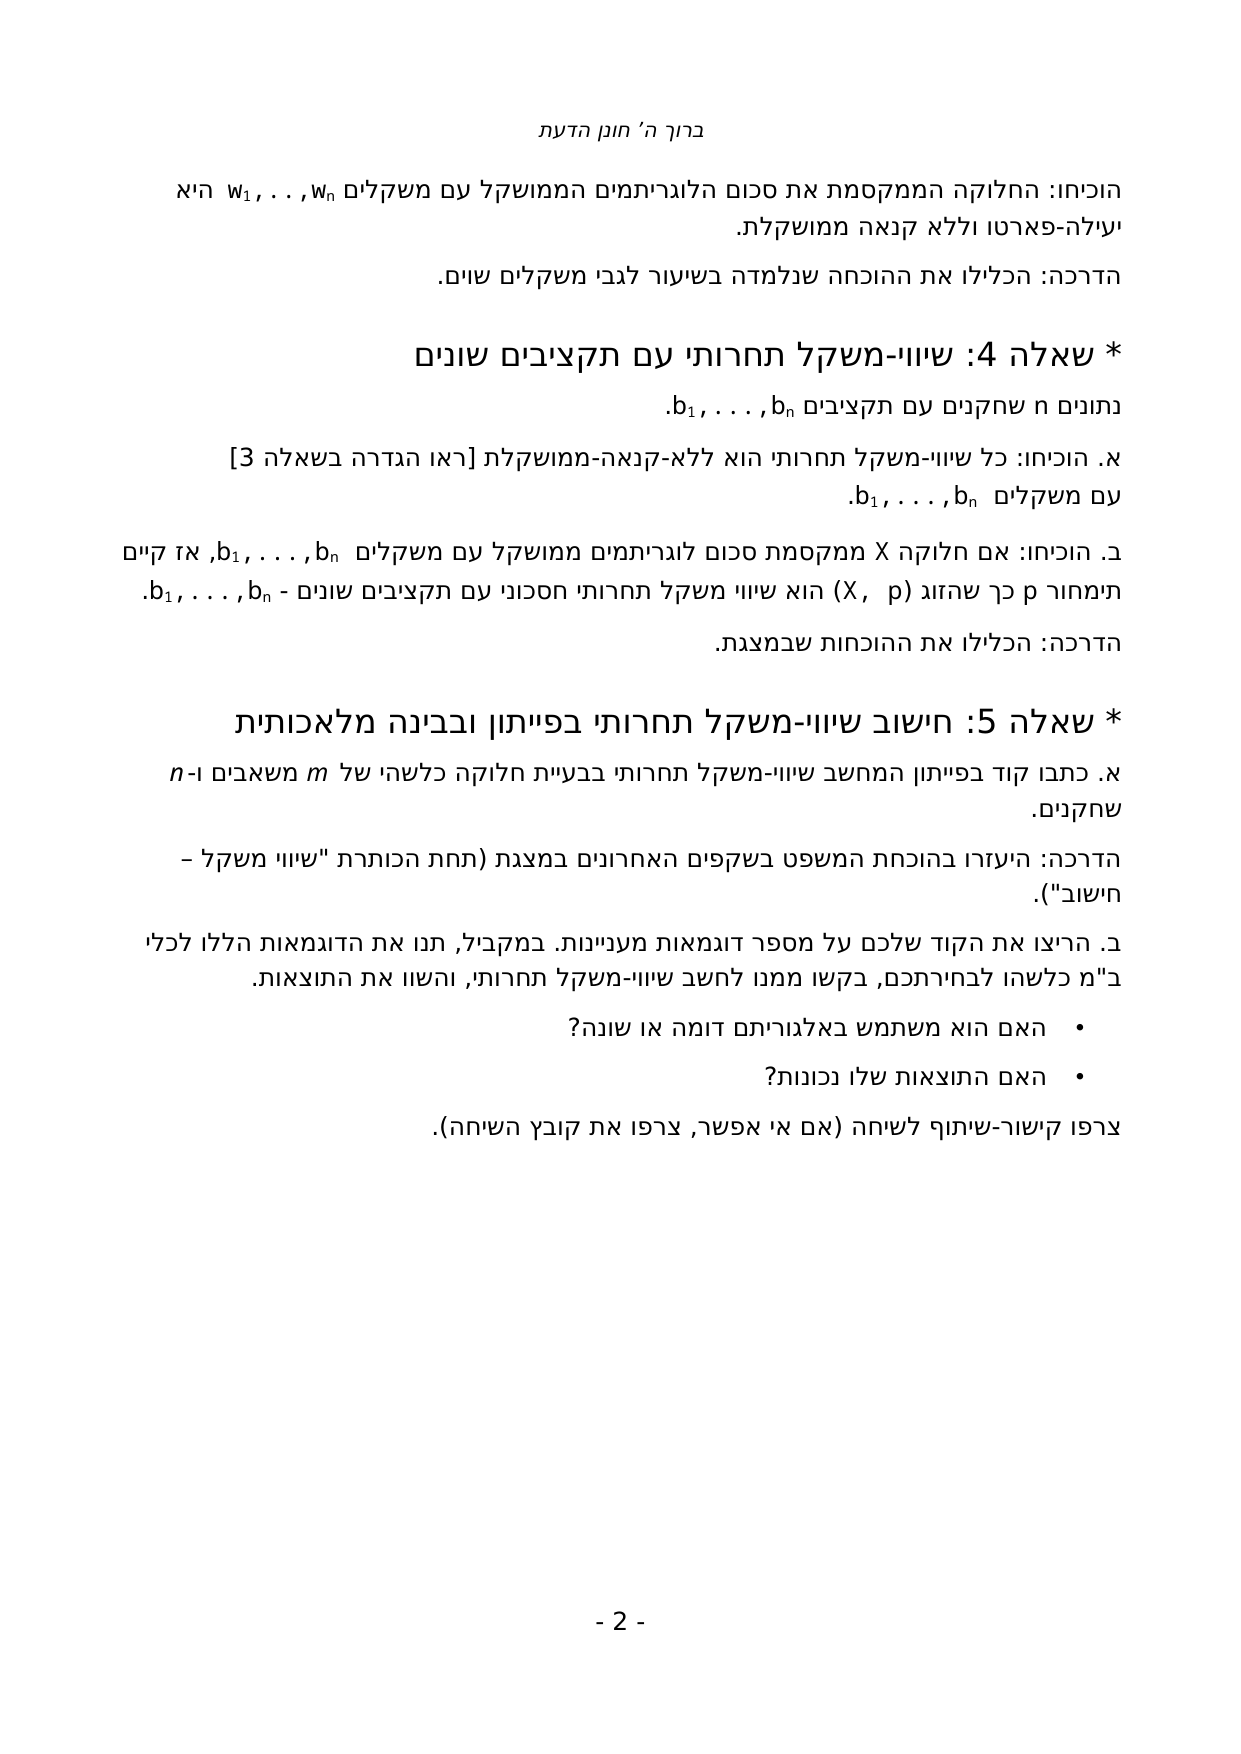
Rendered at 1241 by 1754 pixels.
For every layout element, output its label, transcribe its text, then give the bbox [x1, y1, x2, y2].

text א. כתבו קוד בפייתון המחשב שיווי-משקל תחרותי בבעיית חלוקה כלשהי של m משאבים ו-n שחקנים. [118, 754, 1122, 823]
text הדרכה: היעזרו בהוכחת המשפט בשקפים האחרונים במצגת (תחת הכותרת "שיווי משקל – חישוב"). [118, 844, 1122, 908]
text ב. הוכיחו: אם חלוקה X ממקסמת סכום לוגריתמים ממושקל עם משקלים b1,...,bn, אז קיים תימחור p כך שהזוג (X, p) הוא שיווי משקל תחרותי חסכוני עם תקציבים שונים - b1,...,bn. [118, 533, 1122, 607]
subtitle * שאלה 4: שיווי-משקל תחרותי עם תקציבים שונים [118, 336, 1122, 375]
subtitle * שאלה 5: חישוב שיווי-משקל תחרותי בפייתון ובבינה מלאכותית [118, 703, 1122, 742]
text נתונים n שחקנים עם תקציבים b1,...,bn. [118, 387, 1122, 421]
text א. הוכיחו: כל שיווי-משקל תחרותי הוא ללא-קנאה-ממושקלת [ראו הגדרה בשאלה 3] עם משקלים b1,...,bn. [118, 443, 1122, 512]
list האם התוצאות שלו נכונות? [118, 1063, 1084, 1092]
text הוכיחו: החלוקה הממקסמת את סכום הלוגריתמים הממושקל עם משקלים w1,..,wn היא יעילה-פארטו וללא קנאה ממושקלת. [118, 172, 1122, 241]
list האם הוא משתמש באלגוריתם דומה או שונה? [118, 1013, 1084, 1042]
text ב. הריצו את הקוד שלכם על מספר דוגמאות מעניינות. במקביל, תנו את הדוגמאות הללו לכלי ב"מ כלשהו לבחירתכם, בקשו ממנו לחשב שיווי-משקל תחרותי, והשוו את התוצאות. [118, 928, 1122, 993]
text הדרכה: הכלילו את ההוכחות שבמצגת. [118, 628, 1122, 658]
text הדרכה: הכלילו את ההוכחה שנלמדה בשיעור לגבי משקלים שוים. [118, 261, 1122, 291]
text צרפו קישור-שיתוף לשיחה (אם אי אפשר, צרפו את קובץ השיחה). [118, 1112, 1122, 1141]
